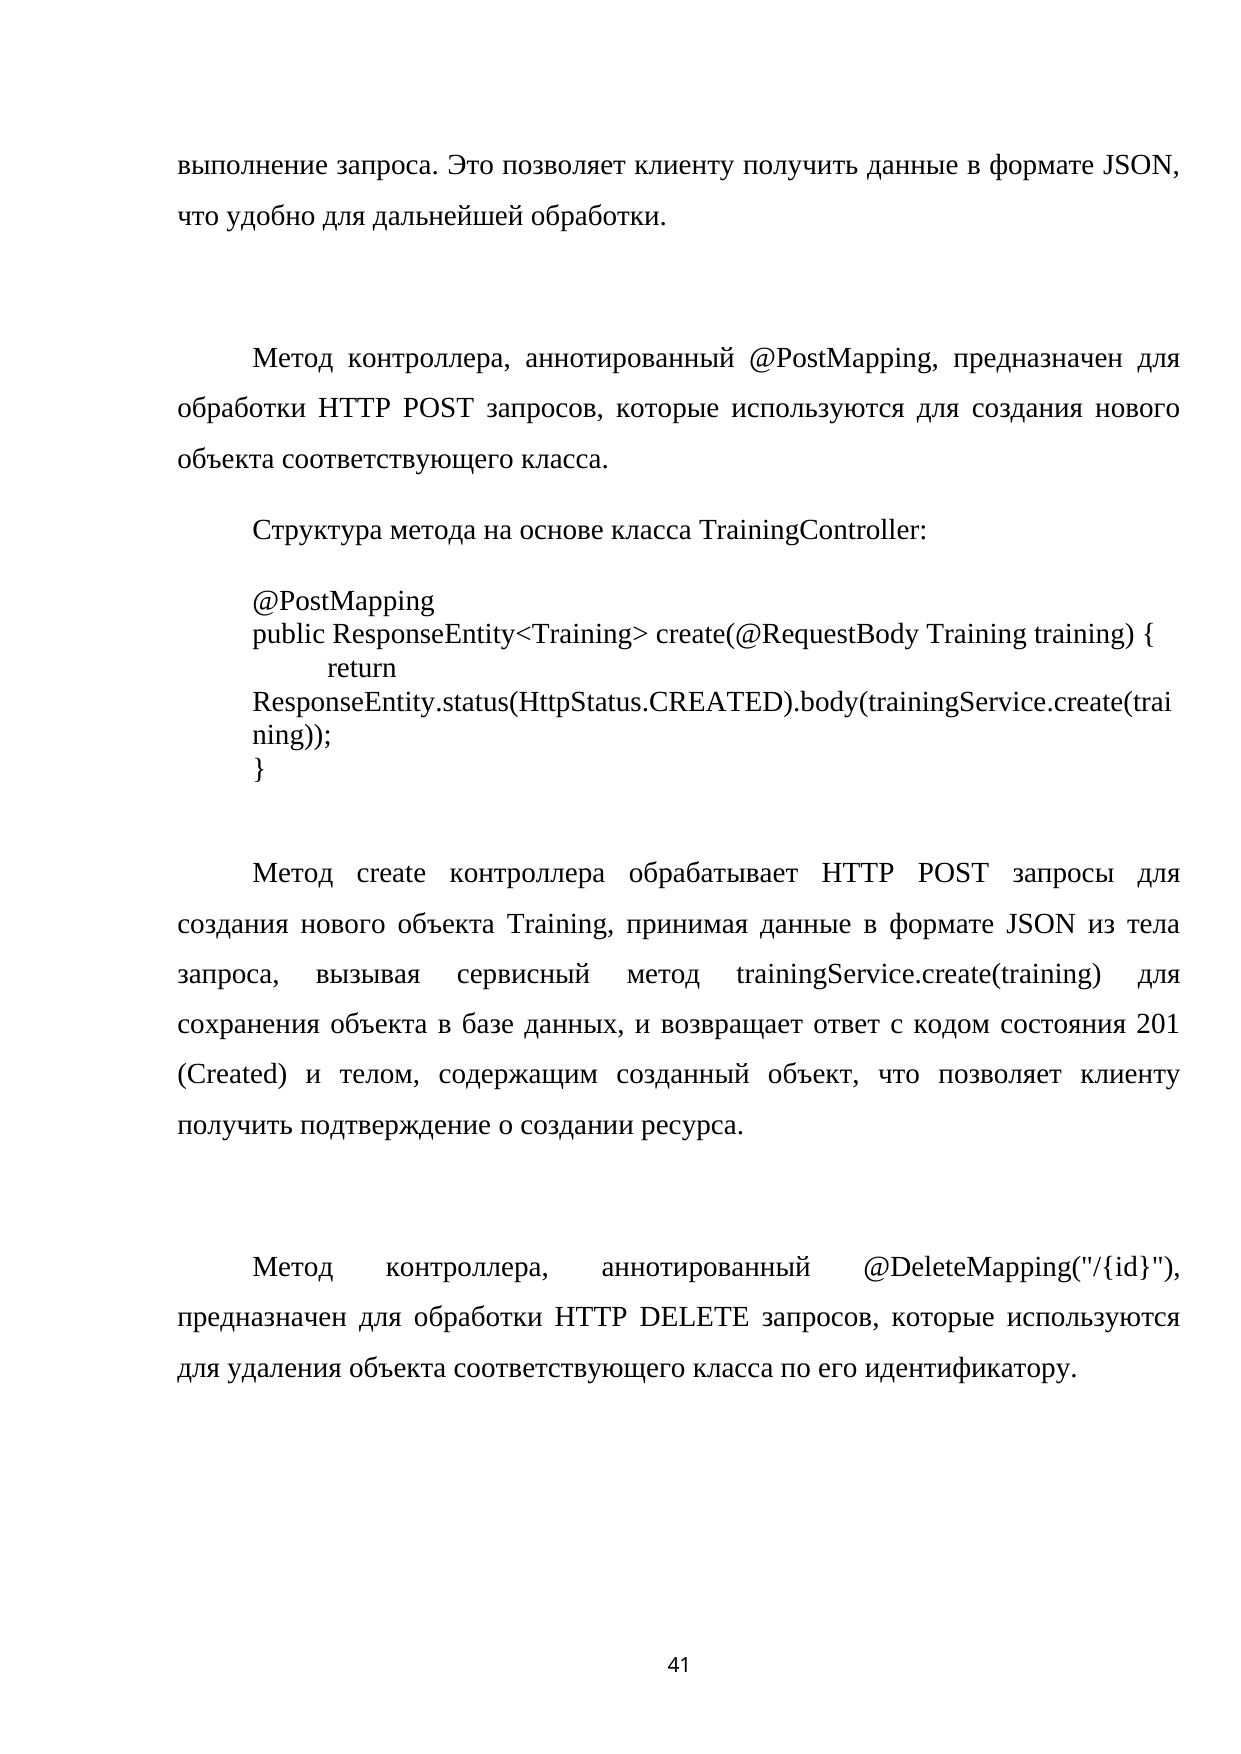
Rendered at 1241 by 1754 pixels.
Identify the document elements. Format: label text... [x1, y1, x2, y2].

text выполнение запроса. Это позволяет клиенту получить данные в формате JSON, что удобно для дальнейшей обработки. [177, 147, 1181, 231]
text Структура метода на основе класса TrainingController: [177, 512, 1181, 545]
text Метод контроллера, аннотированный @PostMapping, предназначен для обработки HTTP POST запросов, которые используются для создания нового объекта соответствующего класса. [177, 340, 1181, 474]
text Метод create контроллера обрабатывает HTTP POST запросы для создания нового объекта Training, принимая данные в формате JSON из тела запроса, вызывая сервисный метод trainingService.create(training) для сохранения объекта в базе данных, и возвращает ответ с кодом состояния 201 (Created) и телом, содержащим созданный объект, что позволяет клиенту получить подтверждение о создании ресурса. [177, 855, 1181, 1141]
text } [177, 751, 1181, 784]
text @PostMapping [177, 583, 1181, 617]
text Метод контроллера, аннотированный @DeleteMapping("/{id}"), предназначен для обработки HTTP DELETE запросов, которые используются для удаления объекта соответствующего класса по его идентификатору. [177, 1249, 1181, 1383]
text public ResponseEntity<Training> create(@RequestBody Training training) { [177, 617, 1181, 650]
text return ResponseEntity.status(HttpStatus.CREATED).body(trainingService.create(training)); [252, 650, 1181, 751]
